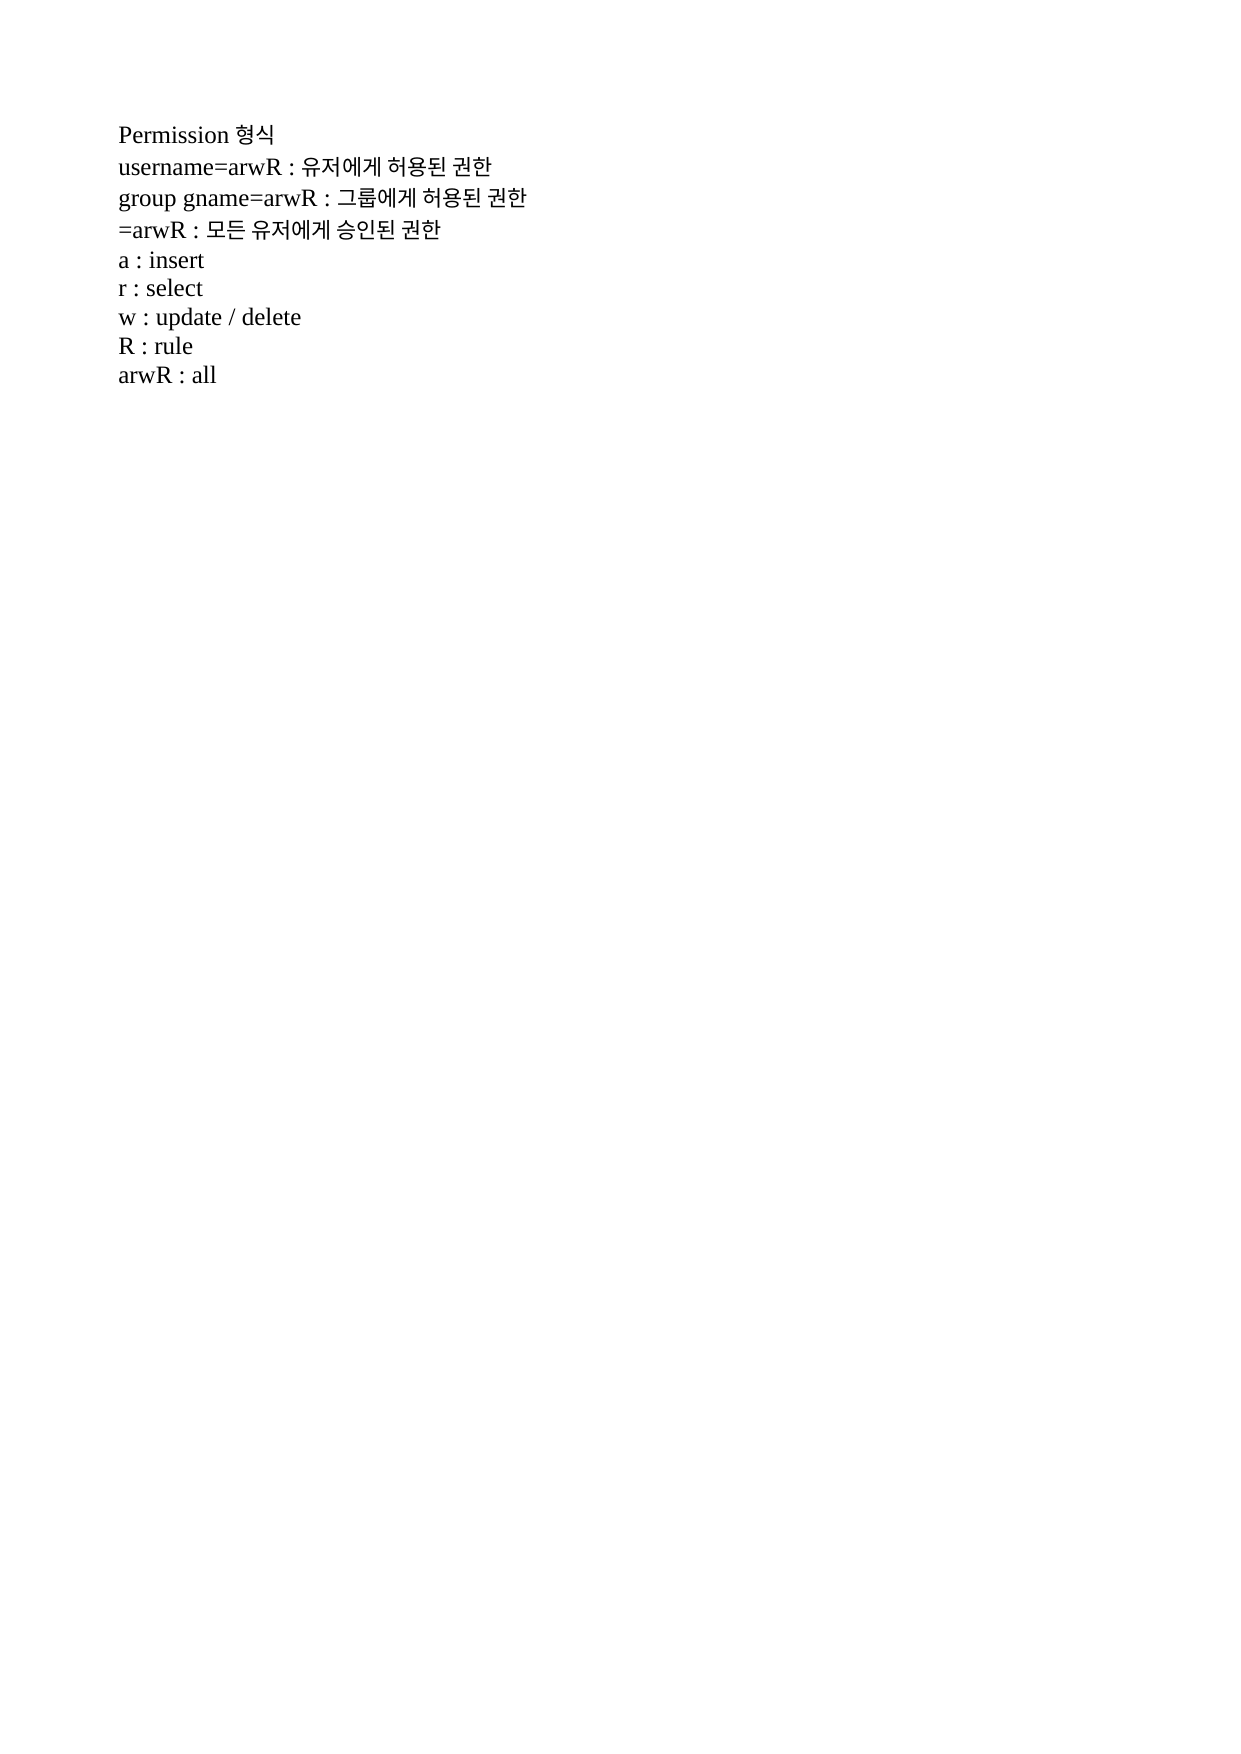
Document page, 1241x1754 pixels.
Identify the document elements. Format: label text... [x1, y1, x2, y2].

text r : select [118, 273, 1122, 302]
text group gname=arwR : 그룹에게 허용된 권한 [118, 181, 1122, 213]
text R : rule [118, 331, 1122, 360]
text a : insert [118, 245, 1122, 273]
text username=arwR : 유저에게 허용된 권한 [118, 150, 1122, 181]
text Permission 형식 [118, 118, 1122, 150]
text w : update / delete [118, 302, 1122, 331]
text arwR : all [118, 360, 1122, 388]
text =arwR : 모든 유저에게 승인된 권한 [118, 213, 1122, 245]
